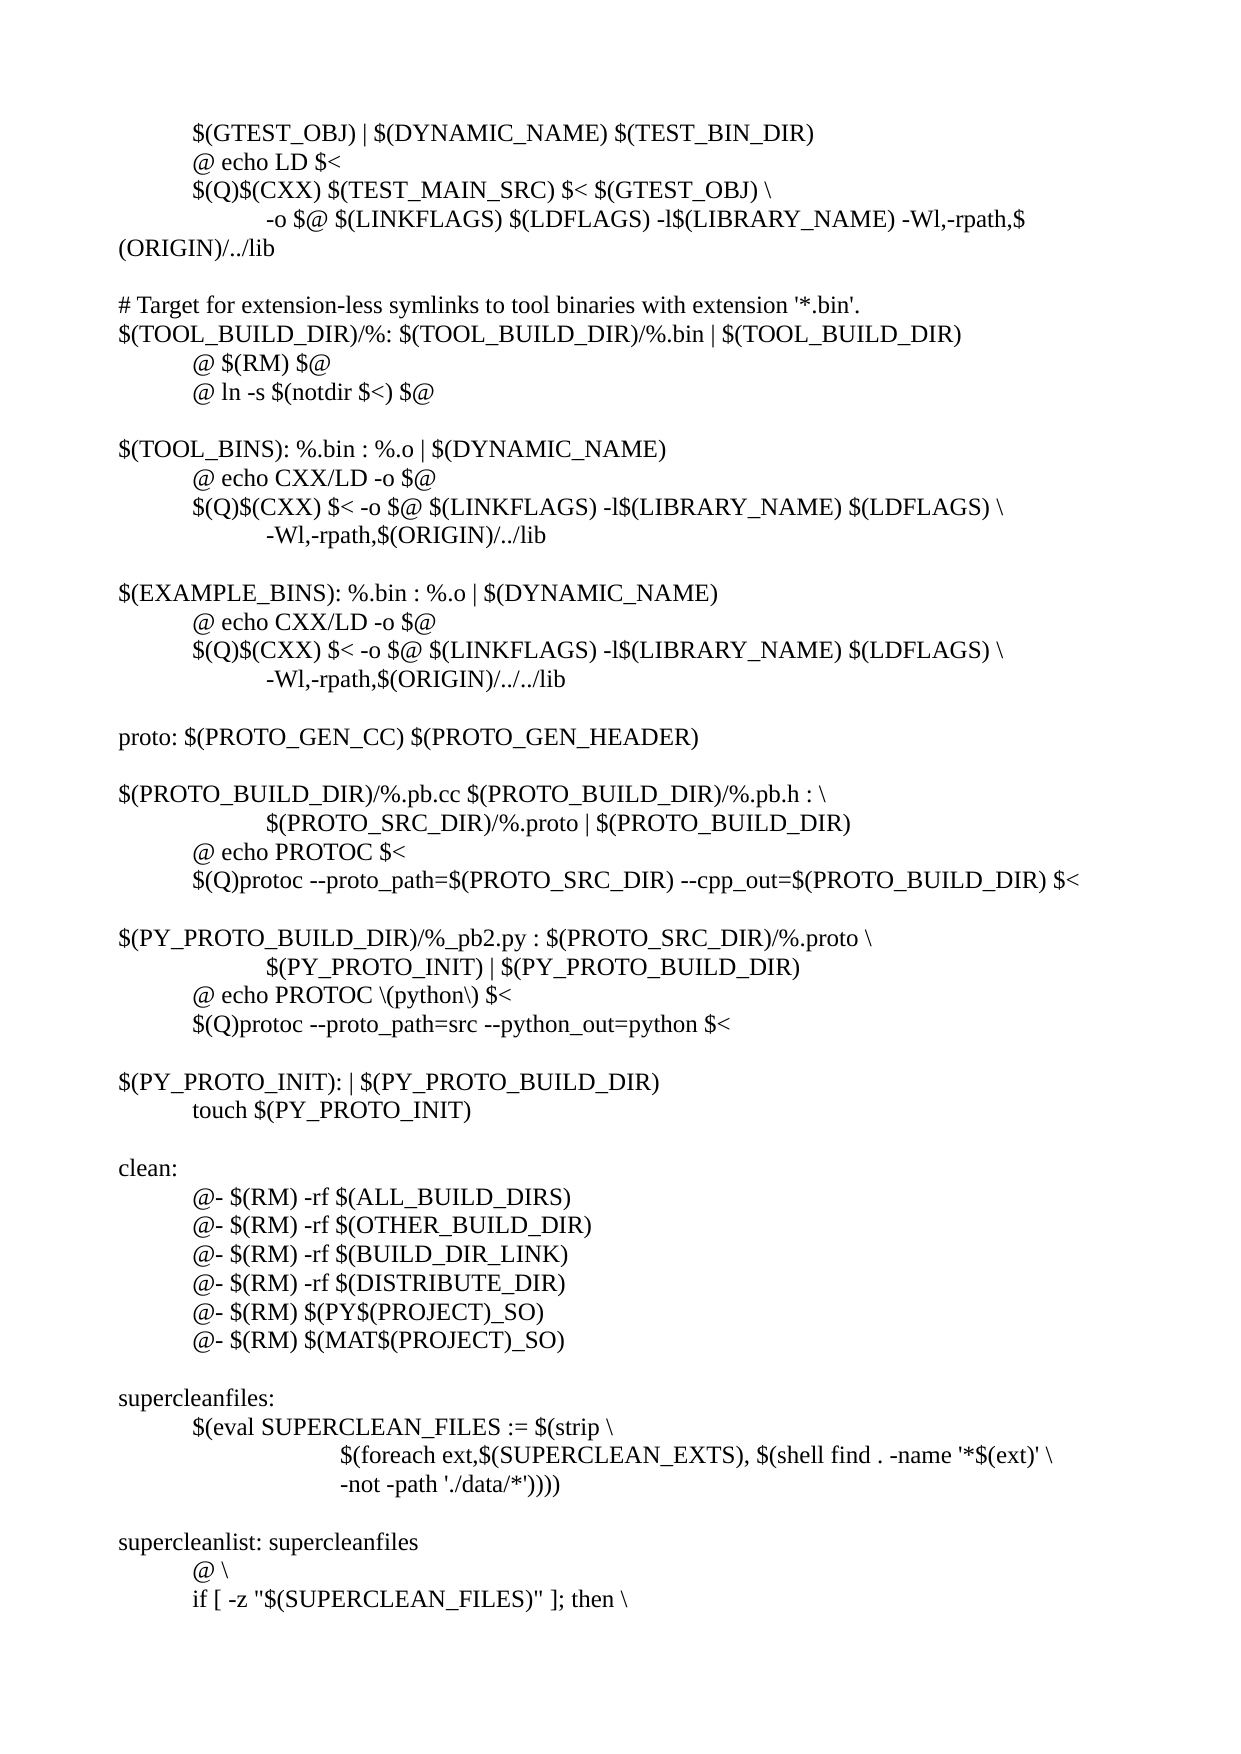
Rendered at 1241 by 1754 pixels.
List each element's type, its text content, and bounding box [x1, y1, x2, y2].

text supercleanlist: supercleanfiles [118, 1527, 1122, 1556]
text @ $(RM) $@ [118, 348, 1122, 377]
text @ echo LD $< [118, 147, 1122, 176]
text @ \ [118, 1556, 1122, 1584]
text @- $(RM) -rf $(ALL_BUILD_DIRS) [118, 1182, 1122, 1211]
text $(PY_PROTO_INIT): | $(PY_PROTO_BUILD_DIR) [118, 1067, 1122, 1096]
text proto: $(PROTO_GEN_CC) $(PROTO_GEN_HEADER) [118, 722, 1122, 751]
text @ echo PROTOC \(python\) $< [118, 981, 1122, 1009]
text $(PY_PROTO_INIT) | $(PY_PROTO_BUILD_DIR) [118, 952, 1122, 981]
text @ ln -s $(notdir $<) $@ [118, 377, 1122, 406]
text -Wl,-rpath,$(ORIGIN)/../lib [118, 521, 1122, 549]
text $(PROTO_SRC_DIR)/%.proto | $(PROTO_BUILD_DIR) [118, 808, 1122, 837]
text @- $(RM) $(PY$(PROJECT)_SO) [118, 1297, 1122, 1326]
text $(PY_PROTO_BUILD_DIR)/%_pb2.py : $(PROTO_SRC_DIR)/%.proto \ [118, 923, 1122, 952]
text @ echo PROTOC $< [118, 837, 1122, 866]
text @- $(RM) -rf $(OTHER_BUILD_DIR) [118, 1211, 1122, 1239]
text @- $(RM) -rf $(BUILD_DIR_LINK) [118, 1239, 1122, 1268]
text $(TOOL_BINS): %.bin : %.o | $(DYNAMIC_NAME) [118, 434, 1122, 463]
text $(Q)$(CXX) $< -o $@ $(LINKFLAGS) -l$(LIBRARY_NAME) $(LDFLAGS) \ [118, 492, 1122, 521]
text $(TOOL_BUILD_DIR)/%: $(TOOL_BUILD_DIR)/%.bin | $(TOOL_BUILD_DIR) [118, 319, 1122, 348]
text @- $(RM) -rf $(DISTRIBUTE_DIR) [118, 1268, 1122, 1297]
text @ echo CXX/LD -o $@ [118, 607, 1122, 636]
text $(GTEST_OBJ) | $(DYNAMIC_NAME) $(TEST_BIN_DIR) [118, 118, 1122, 147]
text $(PROTO_BUILD_DIR)/%.pb.cc $(PROTO_BUILD_DIR)/%.pb.h : \ [118, 779, 1122, 808]
text -Wl,-rpath,$(ORIGIN)/../../lib [118, 664, 1122, 693]
text $(Q)protoc --proto_path=src --python_out=python $< [118, 1009, 1122, 1038]
text $(Q)protoc --proto_path=$(PROTO_SRC_DIR) --cpp_out=$(PROTO_BUILD_DIR) $< [118, 866, 1122, 894]
text @ echo CXX/LD -o $@ [118, 463, 1122, 492]
text touch $(PY_PROTO_INIT) [118, 1096, 1122, 1124]
text # Target for extension-less symlinks to tool binaries with extension '*.bin'. [118, 291, 1122, 319]
text $(Q)$(CXX) $(TEST_MAIN_SRC) $< $(GTEST_OBJ) \ [118, 176, 1122, 204]
text $(Q)$(CXX) $< -o $@ $(LINKFLAGS) -l$(LIBRARY_NAME) $(LDFLAGS) \ [118, 636, 1122, 664]
text @- $(RM) $(MAT$(PROJECT)_SO) [118, 1326, 1122, 1354]
text supercleanfiles: [118, 1383, 1122, 1412]
text -not -path './data/*')))) [118, 1469, 1122, 1498]
text -o $@ $(LINKFLAGS) $(LDFLAGS) -l$(LIBRARY_NAME) -Wl,-rpath,$(ORIGIN)/../lib [118, 204, 1122, 262]
text $(eval SUPERCLEAN_FILES := $(strip \ [118, 1412, 1122, 1441]
text $(foreach ext,$(SUPERCLEAN_EXTS), $(shell find . -name '*$(ext)' \ [118, 1441, 1122, 1469]
text if [ -z "$(SUPERCLEAN_FILES)" ]; then \ [118, 1584, 1122, 1613]
text clean: [118, 1153, 1122, 1182]
text $(EXAMPLE_BINS): %.bin : %.o | $(DYNAMIC_NAME) [118, 578, 1122, 607]
